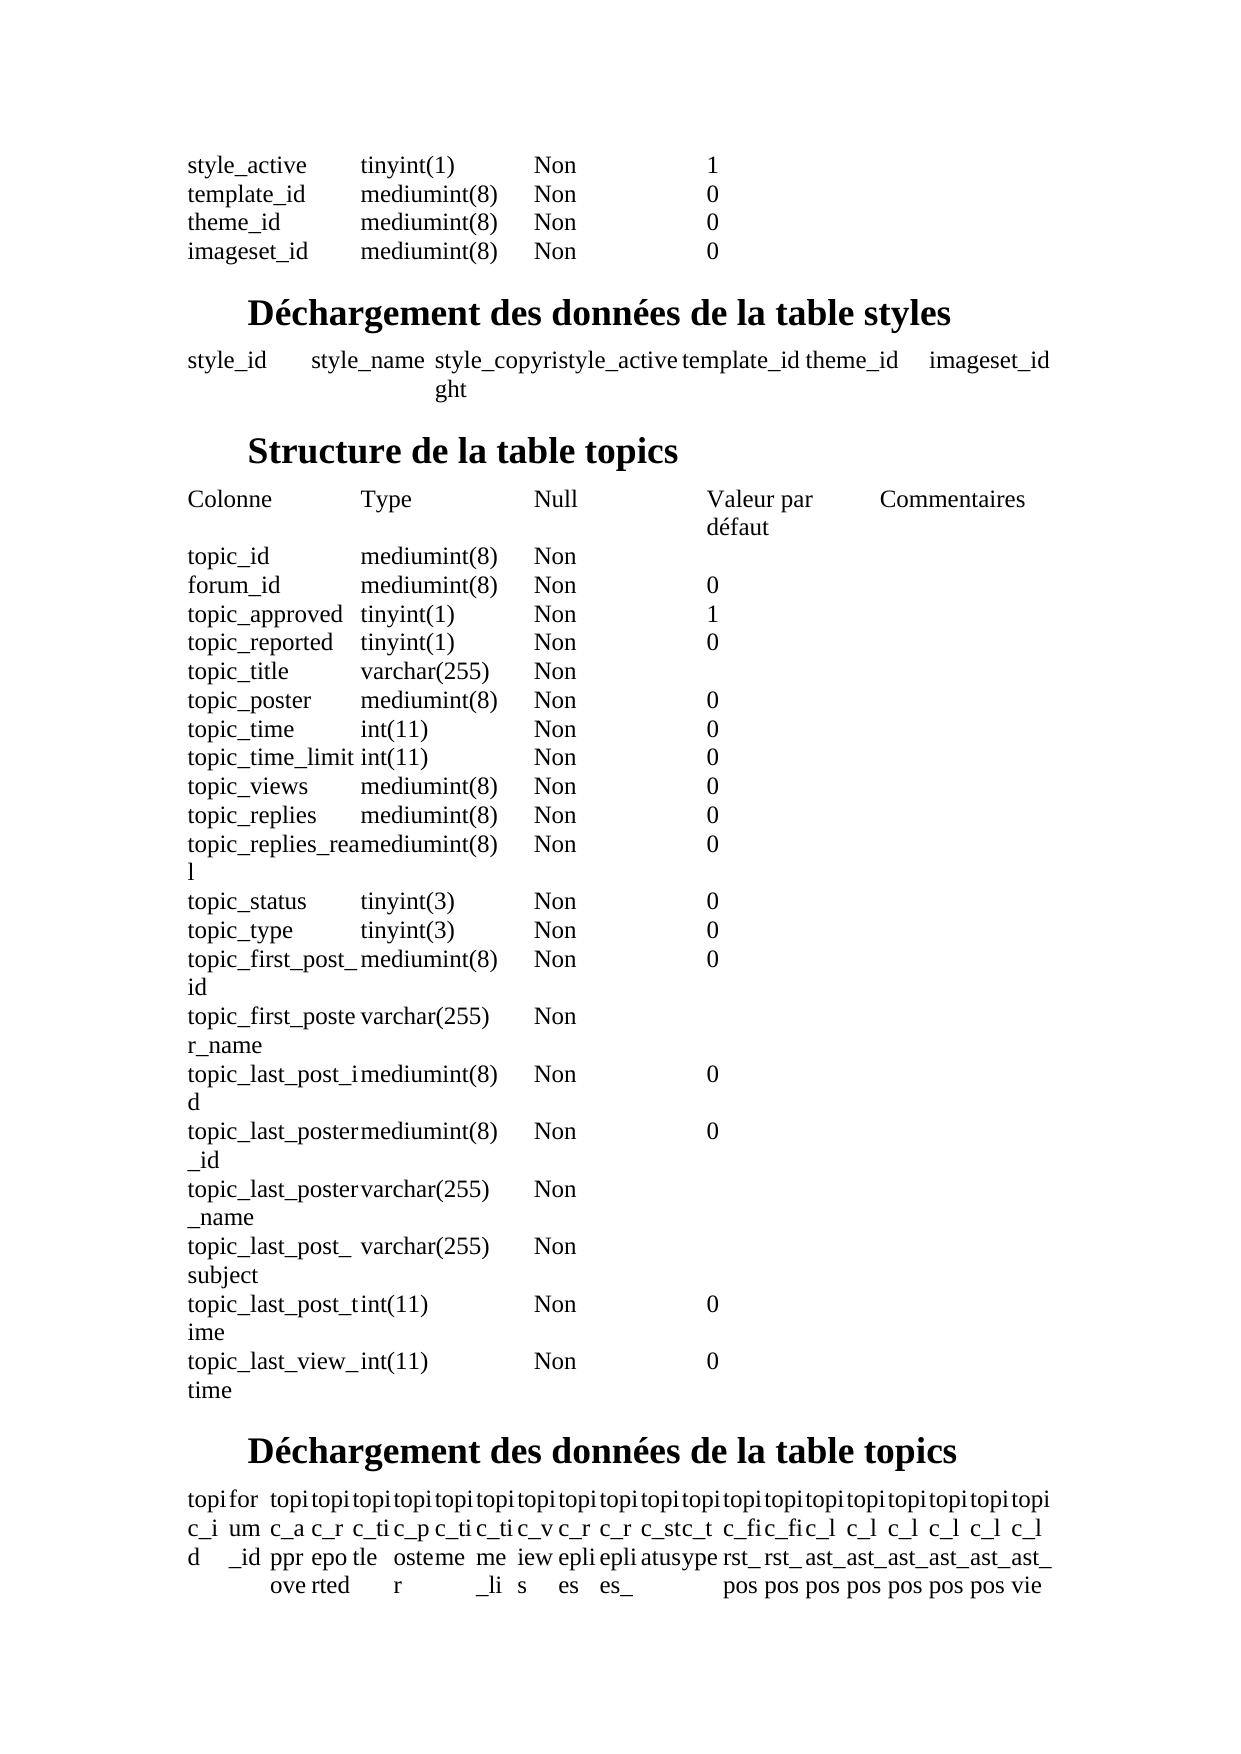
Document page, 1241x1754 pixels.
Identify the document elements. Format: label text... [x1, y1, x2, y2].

table_cell [880, 743, 1053, 771]
table_header theme_id [805, 346, 929, 403]
table_cell topic_last_poster_id [188, 1116, 360, 1174]
table_cell Non [534, 714, 706, 742]
table_cell forum_id [188, 570, 360, 599]
table_cell 0 [706, 944, 879, 1001]
table_cell [880, 1289, 1053, 1346]
table_cell Non [534, 656, 706, 685]
table_cell [880, 915, 1053, 944]
table_cell tinyint(1) [360, 150, 533, 179]
table_cell 1 [706, 150, 879, 179]
table_cell mediumint(8) [360, 208, 533, 236]
table_cell [880, 1059, 1053, 1116]
table_header topic_title [352, 1484, 393, 1599]
table_cell topic_first_post_id [188, 944, 360, 1001]
table_header topic_reported [311, 1484, 352, 1599]
table_cell [880, 236, 1053, 265]
subtitle Déchargement des données de la table topics [187, 1429, 1053, 1472]
table_cell [880, 1231, 1053, 1289]
table_cell Non [534, 829, 706, 886]
table_cell Non [534, 1346, 706, 1404]
table_cell int(11) [360, 714, 533, 742]
table_cell Non [534, 944, 706, 1001]
table_cell 0 [706, 886, 879, 915]
table_cell topic_last_poster_name [188, 1174, 360, 1231]
table_header topic_last_post_id [805, 1484, 846, 1599]
table_header topic_approve [270, 1484, 311, 1599]
table_cell 0 [706, 236, 879, 265]
table_cell [880, 541, 1053, 570]
table_cell int(11) [360, 1289, 533, 1346]
table_header Null [534, 484, 706, 541]
table_cell [880, 886, 1053, 915]
table_header topic_last_poster_id [846, 1484, 888, 1599]
table_header topic_replies [558, 1484, 599, 1599]
table_cell Non [534, 179, 706, 207]
table_cell 0 [706, 915, 879, 944]
table_cell mediumint(8) [360, 236, 533, 265]
table_cell [880, 1174, 1053, 1231]
table_cell [706, 1231, 879, 1289]
table_cell mediumint(8) [360, 541, 533, 570]
table_cell Non [534, 1116, 706, 1174]
table_cell topic_last_view_time [188, 1346, 360, 1404]
table_cell Non [534, 1174, 706, 1231]
table_cell mediumint(8) [360, 944, 533, 1001]
table_header topic_status [641, 1484, 682, 1599]
table_cell tinyint(3) [360, 886, 533, 915]
table_cell 0 [706, 1346, 879, 1404]
table_cell 1 [706, 599, 879, 627]
table_cell [880, 1346, 1053, 1404]
table_header Commentaires [880, 484, 1053, 541]
table_header forum_id [229, 1484, 270, 1599]
table_cell tinyint(3) [360, 915, 533, 944]
table_cell topic_approved [188, 599, 360, 627]
table_cell [706, 541, 879, 570]
table_cell Non [534, 771, 706, 800]
table_cell imageset_id [188, 236, 360, 265]
table_cell topic_type [188, 915, 360, 944]
table_cell topic_reported [188, 628, 360, 656]
table_header topic_last_pos [929, 1484, 970, 1599]
table_header topic_time_li [476, 1484, 517, 1599]
table_cell 0 [706, 743, 879, 771]
table_header Type [360, 484, 533, 541]
table_cell topic_last_post_time [188, 1289, 360, 1346]
table_cell topic_last_post_subject [188, 1231, 360, 1289]
table_cell topic_time_limit [188, 743, 360, 771]
table_cell Non [534, 599, 706, 627]
table_cell 0 [706, 685, 879, 714]
table_cell topic_status [188, 886, 360, 915]
table_cell topic_replies [188, 800, 360, 829]
table_cell theme_id [188, 208, 360, 236]
table_cell topic_title [188, 656, 360, 685]
table_header topic_time [435, 1484, 476, 1599]
table_cell topic_views [188, 771, 360, 800]
table_cell [880, 829, 1053, 886]
table_cell 0 [706, 714, 879, 742]
table_cell 0 [706, 1289, 879, 1346]
table_cell Non [534, 570, 706, 599]
table_cell [880, 150, 1053, 179]
table_header topic_first_poster_name [764, 1484, 805, 1599]
table_header topic_last_pos [888, 1484, 929, 1599]
table_cell varchar(255) [360, 1231, 533, 1289]
table_cell mediumint(8) [360, 800, 533, 829]
table_header Colonne [188, 484, 360, 541]
table_cell mediumint(8) [360, 179, 533, 207]
table_cell Non [534, 236, 706, 265]
table_cell 0 [706, 570, 879, 599]
table_cell Non [534, 1059, 706, 1116]
table_cell [880, 800, 1053, 829]
table_cell Non [534, 915, 706, 944]
table_cell [880, 1116, 1053, 1174]
table_cell mediumint(8) [360, 1116, 533, 1174]
table_cell mediumint(8) [360, 829, 533, 886]
table_cell [880, 628, 1053, 656]
table_cell 0 [706, 771, 879, 800]
table_header topic_id [188, 1484, 229, 1599]
table_cell [706, 1001, 879, 1059]
table_cell [880, 208, 1053, 236]
table_cell Non [534, 800, 706, 829]
table_cell [706, 656, 879, 685]
table_cell [880, 1001, 1053, 1059]
table_cell [880, 570, 1053, 599]
table_header topic_last_pos [970, 1484, 1011, 1599]
table_cell mediumint(8) [360, 1059, 533, 1116]
table_cell Non [534, 150, 706, 179]
table_cell Non [534, 541, 706, 570]
table_cell [880, 714, 1053, 742]
table_cell Non [534, 1001, 706, 1059]
table_cell tinyint(1) [360, 599, 533, 627]
table_cell Non [534, 1289, 706, 1346]
table_cell varchar(255) [360, 1174, 533, 1231]
table_cell Non [534, 628, 706, 656]
table_cell topic_replies_real [188, 829, 360, 886]
table_cell 0 [706, 1059, 879, 1116]
table_cell topic_id [188, 541, 360, 570]
table_cell int(11) [360, 743, 533, 771]
table_header topic_replies_ [599, 1484, 641, 1599]
table_header topic_poster [393, 1484, 434, 1599]
table_cell [880, 599, 1053, 627]
table_cell 0 [706, 208, 879, 236]
table_cell tinyint(1) [360, 628, 533, 656]
table_cell mediumint(8) [360, 771, 533, 800]
table_cell template_id [188, 179, 360, 207]
subtitle Structure de la table topics [187, 428, 1053, 471]
table_cell int(11) [360, 1346, 533, 1404]
table_cell topic_poster [188, 685, 360, 714]
table_cell [880, 179, 1053, 207]
table_cell Non [534, 743, 706, 771]
table_cell mediumint(8) [360, 570, 533, 599]
table_cell [880, 944, 1053, 1001]
table_cell 0 [706, 628, 879, 656]
table_header topic_first_post_id [723, 1484, 764, 1599]
table_cell style_active [188, 150, 360, 179]
table_header style_name [311, 346, 434, 403]
table_cell varchar(255) [360, 1001, 533, 1059]
table_cell Non [534, 685, 706, 714]
table_cell Non [534, 208, 706, 236]
table_cell Non [534, 1231, 706, 1289]
table_cell 0 [706, 1116, 879, 1174]
table_cell Non [534, 886, 706, 915]
table_cell 0 [706, 800, 879, 829]
table_header topic_type [682, 1484, 723, 1599]
table_header topic_last_vie [1011, 1484, 1053, 1599]
table_header style_active [558, 346, 682, 403]
table_cell [880, 656, 1053, 685]
table_header topic_views [517, 1484, 558, 1599]
table_cell varchar(255) [360, 656, 533, 685]
table_cell 0 [706, 179, 879, 207]
table_cell mediumint(8) [360, 685, 533, 714]
table_cell [880, 685, 1053, 714]
table_cell topic_last_post_id [188, 1059, 360, 1116]
table_header Valeur par défaut [706, 484, 879, 541]
table_header style_id [188, 346, 311, 403]
table_cell [706, 1174, 879, 1231]
subtitle Déchargement des données de la table styles [187, 290, 1053, 333]
table_cell topic_first_poster_name [188, 1001, 360, 1059]
table_header imageset_id [929, 346, 1053, 403]
table_cell 0 [706, 829, 879, 886]
table_cell topic_time [188, 714, 360, 742]
table_header style_copyright [435, 346, 558, 403]
table_header template_id [682, 346, 805, 403]
table_cell [880, 771, 1053, 800]
